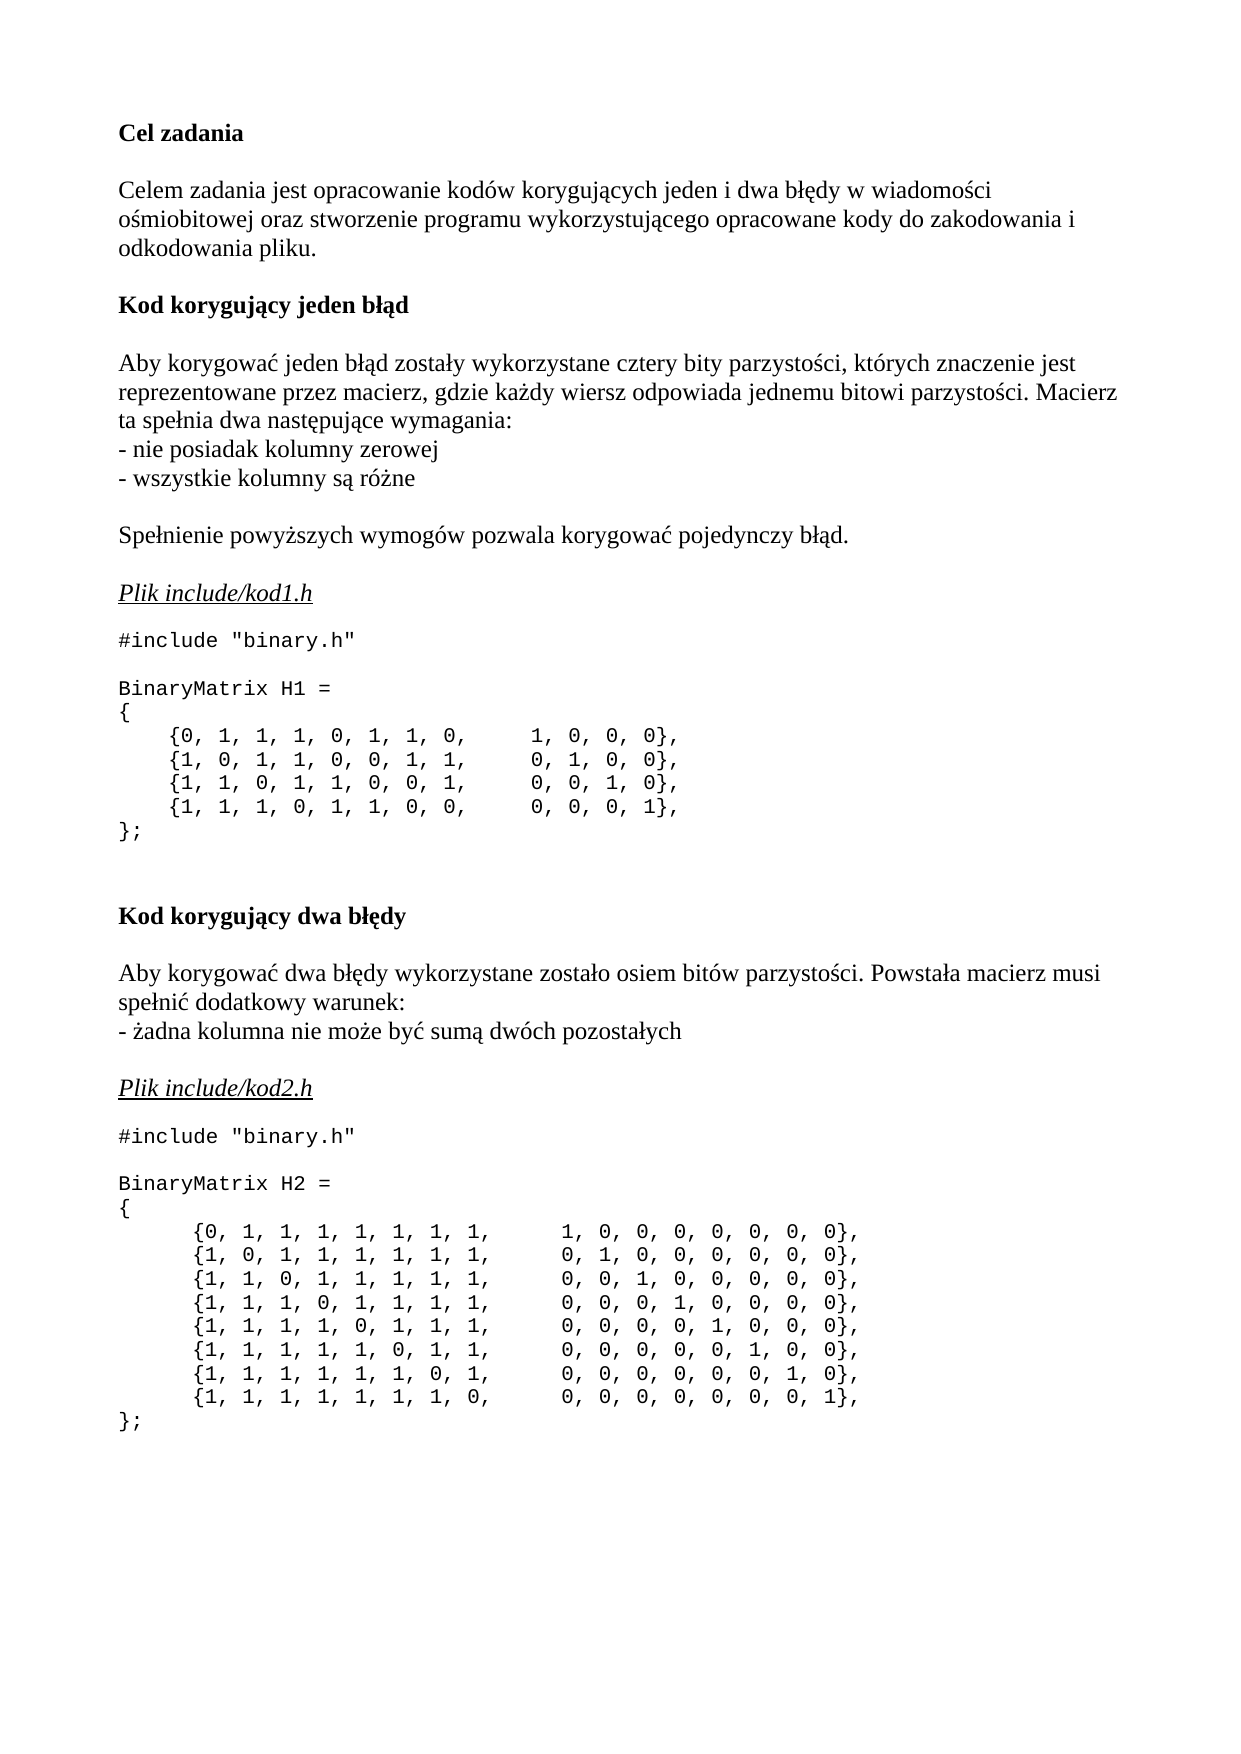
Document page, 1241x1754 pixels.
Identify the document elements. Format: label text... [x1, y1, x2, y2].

text {1, 1, 1, 1, 1, 0, 1, 1, 0, 0, 0, 0, 0, 1, 0, 0}, [118, 1339, 1122, 1363]
text #include "binary.h" [118, 1126, 1122, 1150]
text {1, 1, 1, 1, 0, 1, 1, 1, 0, 0, 0, 0, 1, 0, 0, 0}, [118, 1315, 1122, 1339]
text #include "binary.h" [118, 631, 1122, 654]
text {1, 1, 1, 1, 1, 1, 1, 0, 0, 0, 0, 0, 0, 0, 0, 1}, [118, 1386, 1122, 1410]
text Aby korygować jeden błąd zostały wykorzystane cztery bity parzystości, których znaczenie jest reprezentowane przez macierz, gdzie każdy wiersz odpowiada jednemu bitowi parzystości. Macierz ta spełnia dwa następujące wymagania: [118, 348, 1122, 434]
text Cel zadania [118, 118, 1122, 147]
text Celem zadania jest opracowanie kodów korygujących jeden i dwa błędy w wiadomości ośmiobitowej oraz stworzenie programu wykorzystującego opracowane kody do zakodowania i odkodowania pliku. [118, 176, 1122, 262]
text Aby korygować dwa błędy wykorzystane zostało osiem bitów parzystości. Powstała macierz musi spełnić dodatkowy warunek: [118, 958, 1122, 1016]
text {1, 1, 1, 0, 1, 1, 1, 1, 0, 0, 0, 1, 0, 0, 0, 0}, [118, 1292, 1122, 1315]
text Plik include/kod1.h [118, 578, 1122, 607]
text {1, 0, 1, 1, 0, 0, 1, 1, 0, 1, 0, 0}, [118, 749, 1122, 772]
text {0, 1, 1, 1, 0, 1, 1, 0, 1, 0, 0, 0}, [118, 725, 1122, 749]
text { [118, 701, 1122, 725]
text Kod korygujący dwa błędy [118, 901, 1122, 929]
text Plik include/kod2.h [118, 1073, 1122, 1102]
text BinaryMatrix H2 = [118, 1173, 1122, 1197]
text {1, 1, 0, 1, 1, 0, 0, 1, 0, 0, 1, 0}, [118, 772, 1122, 796]
text {1, 1, 0, 1, 1, 1, 1, 1, 0, 0, 1, 0, 0, 0, 0, 0}, [118, 1268, 1122, 1292]
text - wszystkie kolumny są różne [118, 463, 1122, 492]
text }; [118, 820, 1122, 843]
text {1, 1, 1, 0, 1, 1, 0, 0, 0, 0, 0, 1}, [118, 796, 1122, 820]
text BinaryMatrix H1 = [118, 678, 1122, 701]
text - żadna kolumna nie może być sumą dwóch pozostałych [118, 1016, 1122, 1044]
text {0, 1, 1, 1, 1, 1, 1, 1, 1, 0, 0, 0, 0, 0, 0, 0}, [118, 1221, 1122, 1244]
text - nie posiadak kolumny zerowej [118, 434, 1122, 463]
text }; [118, 1410, 1122, 1433]
text Spełnienie powyższych wymogów pozwala korygować pojedynczy błąd. [118, 521, 1122, 549]
text {1, 1, 1, 1, 1, 1, 0, 1, 0, 0, 0, 0, 0, 0, 1, 0}, [118, 1363, 1122, 1386]
text Kod korygujący jeden błąd [118, 291, 1122, 319]
text { [118, 1197, 1122, 1221]
text {1, 0, 1, 1, 1, 1, 1, 1, 0, 1, 0, 0, 0, 0, 0, 0}, [118, 1244, 1122, 1268]
